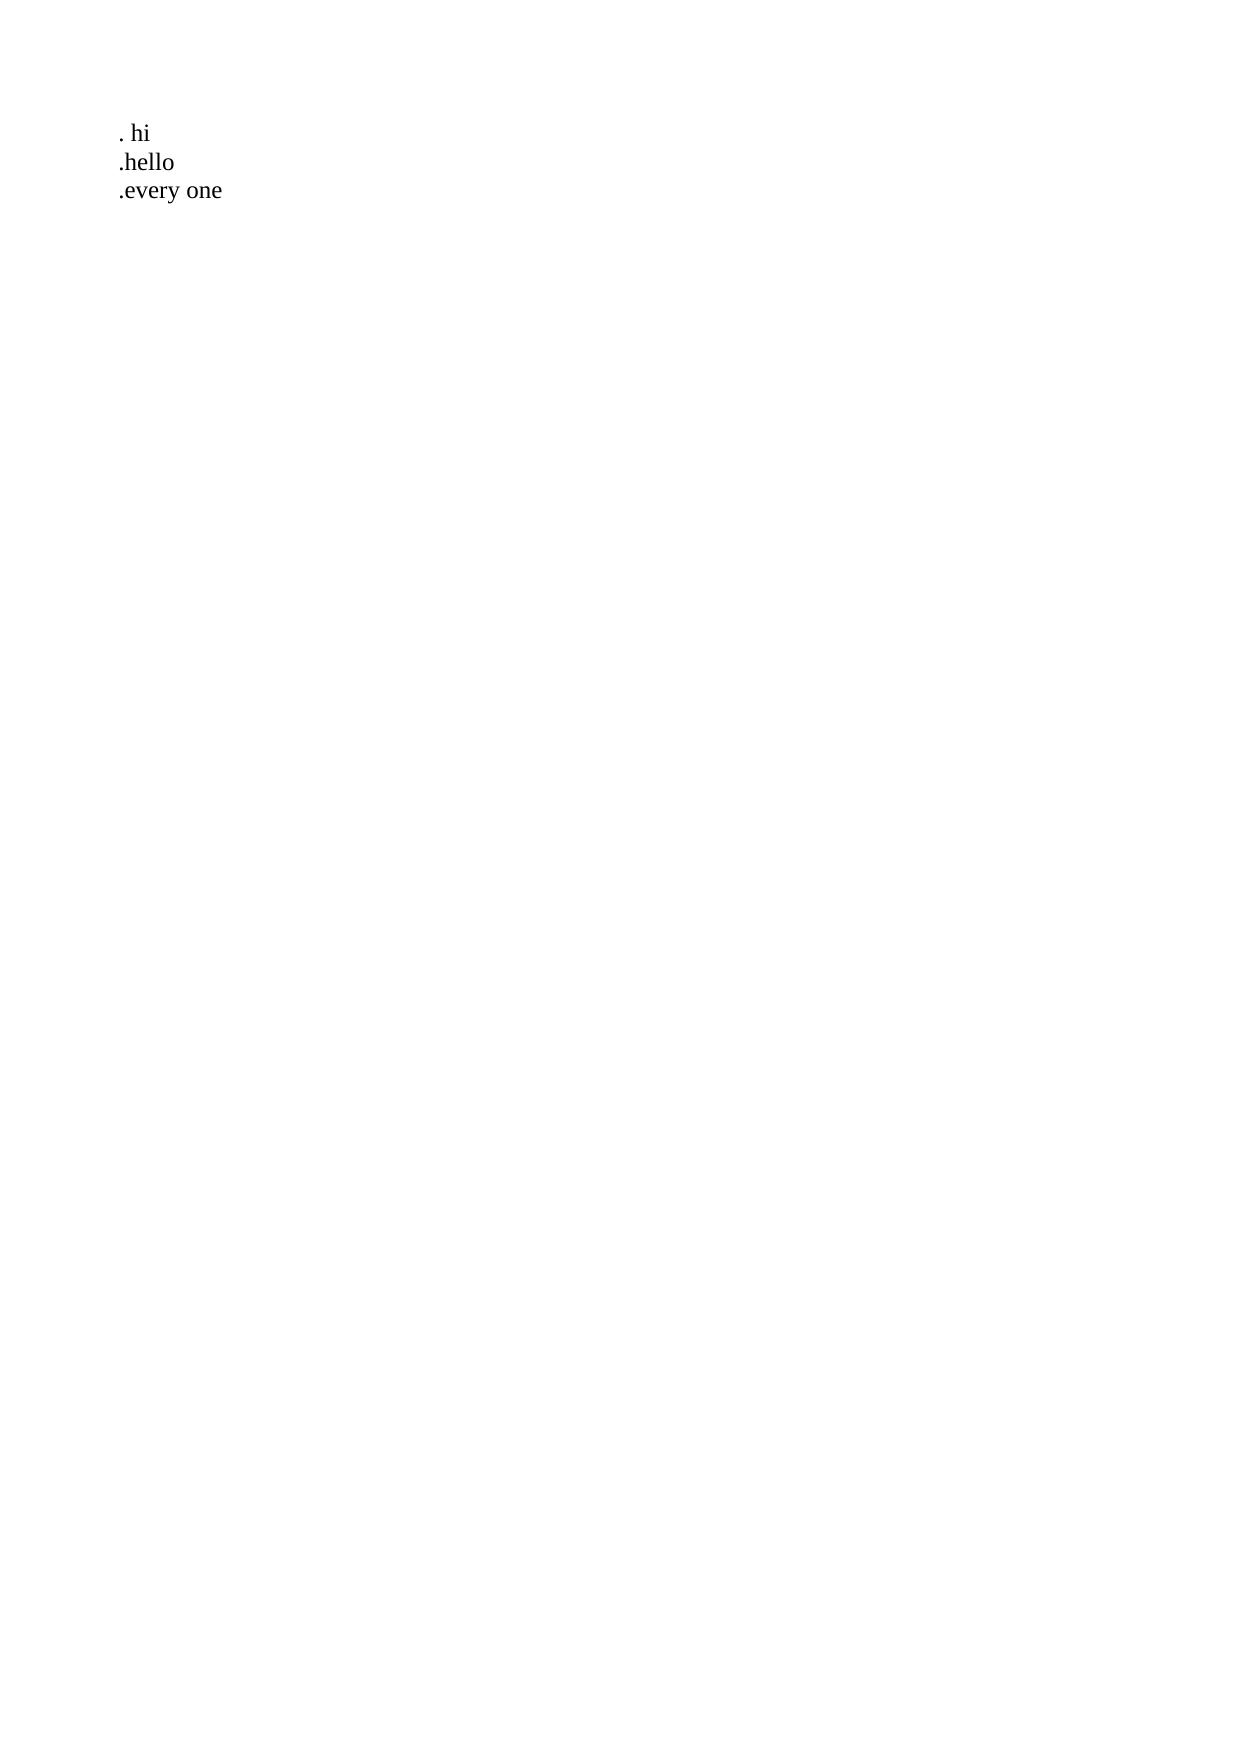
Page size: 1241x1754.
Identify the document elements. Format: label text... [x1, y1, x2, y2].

text .every one [118, 176, 1122, 204]
text .hello [118, 147, 1122, 176]
text . hi [118, 118, 1122, 147]
